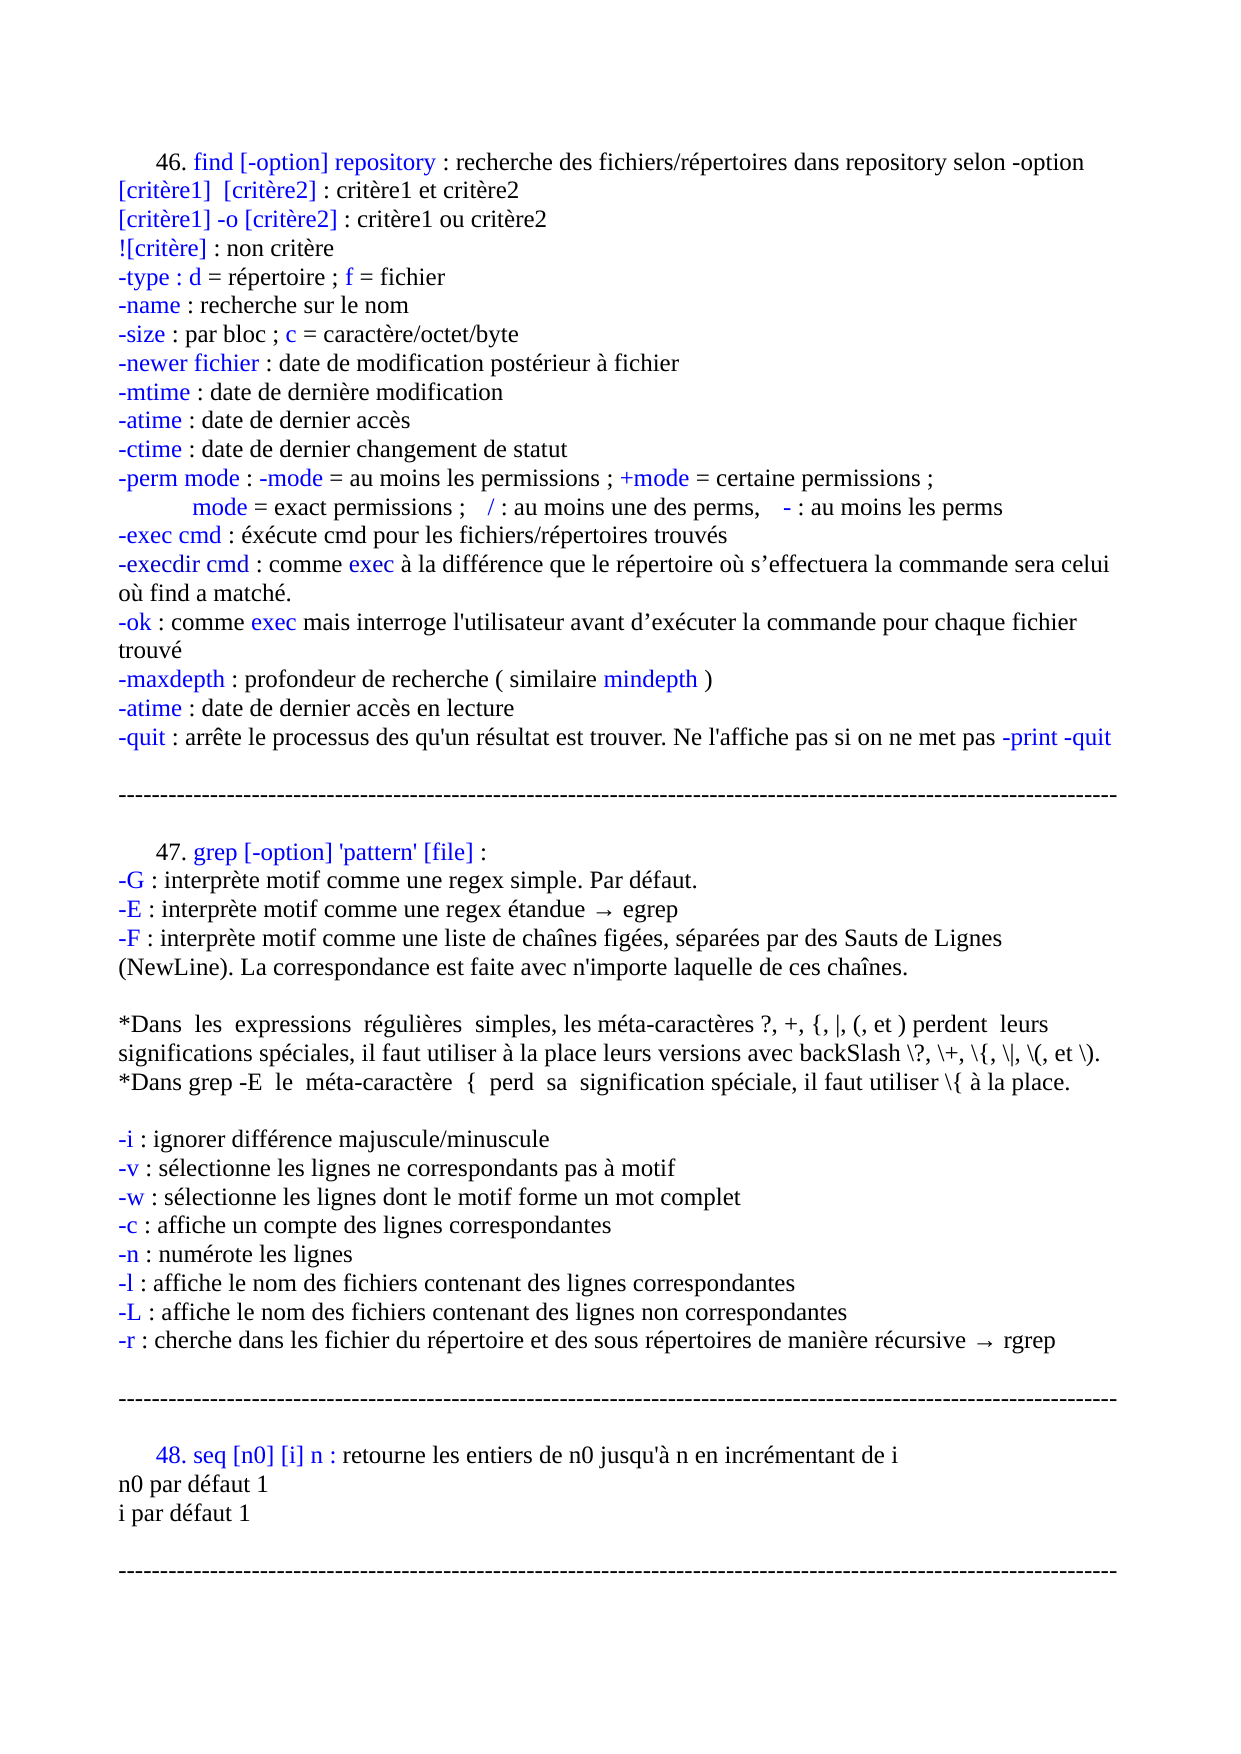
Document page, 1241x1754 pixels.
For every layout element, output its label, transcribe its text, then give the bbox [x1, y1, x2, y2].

text -size : par bloc ; c = caractère/octet/byte [118, 319, 1122, 348]
text [critère1] [critère2] : critère1 et critère2 [118, 176, 1122, 204]
text -maxdepth : profondeur de recherche ( similaire mindepth ) [118, 664, 1122, 693]
list grep [-option] 'pattern' [file] : [156, 837, 1122, 866]
text ------------------------------------------------------------------------------------------------------------------------ [118, 1383, 1122, 1412]
list find [-option] repository : recherche des fichiers/répertoires dans repository selon -option [156, 147, 1122, 176]
text mode = exact permissions ; / : au moins une des perms, - : au moins les perms [118, 492, 1122, 521]
text -atime : date de dernier accès en lecture [118, 693, 1122, 722]
text *Dans grep -E le méta-caractère { perd sa signification spéciale, il faut utiliser \{ à la place. [118, 1067, 1122, 1096]
text ------------------------------------------------------------------------------------------------------------------------ [118, 779, 1122, 808]
text -type : d = répertoire ; f = fichier [118, 262, 1122, 291]
text i par défaut 1 [118, 1498, 1122, 1527]
text -mtime : date de dernière modification [118, 377, 1122, 406]
text -perm mode : -mode = au moins les permissions ; +mode = certaine permissions ; [118, 463, 1122, 492]
text -G : interprète motif comme une regex simple. Par défaut. [118, 866, 1122, 894]
text ------------------------------------------------------------------------------------------------------------------------ [118, 1556, 1122, 1584]
text -c : affiche un compte des lignes correspondantes [118, 1211, 1122, 1239]
list seq [n0] [i] n : retourne les entiers de n0 jusqu'à n en incrémentant de i [156, 1441, 1122, 1469]
text -n : numérote les lignes [118, 1239, 1122, 1268]
text -newer fichier : date de modification postérieur à fichier [118, 348, 1122, 377]
text -ok : comme exec mais interroge l'utilisateur avant d’exécuter la commande pour chaque fichier trouvé [118, 607, 1122, 664]
text -r : cherche dans les fichier du répertoire et des sous répertoires de manière récursive → rgrep [118, 1326, 1122, 1354]
text -F : interprète motif comme une liste de chaînes figées, séparées par des Sauts de Lignes (NewLine). La correspondance est faite avec n'importe laquelle de ces chaînes. [118, 923, 1122, 981]
text -i : ignorer différence majuscule/minuscule [118, 1124, 1122, 1153]
text n0 par défaut 1 [118, 1469, 1122, 1498]
text -exec cmd : éxécute cmd pour les fichiers/répertoires trouvés [118, 521, 1122, 549]
text -ctime : date de dernier changement de statut [118, 434, 1122, 463]
text -w : sélectionne les lignes dont le motif forme un mot complet [118, 1182, 1122, 1211]
text -quit : arrête le processus des qu'un résultat est trouver. Ne l'affiche pas si on ne met pas -print -quit [118, 722, 1122, 751]
text -execdir cmd : comme exec à la différence que le répertoire où s’effectuera la commande sera celui où find a matché. [118, 549, 1122, 607]
text ![critère] : non critère [118, 233, 1122, 262]
text -l : affiche le nom des fichiers contenant des lignes correspondantes [118, 1268, 1122, 1297]
text -L : affiche le nom des fichiers contenant des lignes non correspondantes [118, 1297, 1122, 1326]
text -E : interprète motif comme une regex étandue → egrep [118, 894, 1122, 923]
text -v : sélectionne les lignes ne correspondants pas à motif [118, 1153, 1122, 1182]
text [critère1] -o [critère2] : critère1 ou critère2 [118, 204, 1122, 233]
text *Dans les expressions régulières simples, les méta-caractères ?, +, {, |, (, et ) perdent leurs significations spéciales, il faut utiliser à la place leurs versions avec backSlash \?, \+, \{, \|, \(, et \). [118, 1009, 1122, 1067]
text -name : recherche sur le nom [118, 291, 1122, 319]
text -atime : date de dernier accès [118, 406, 1122, 434]
